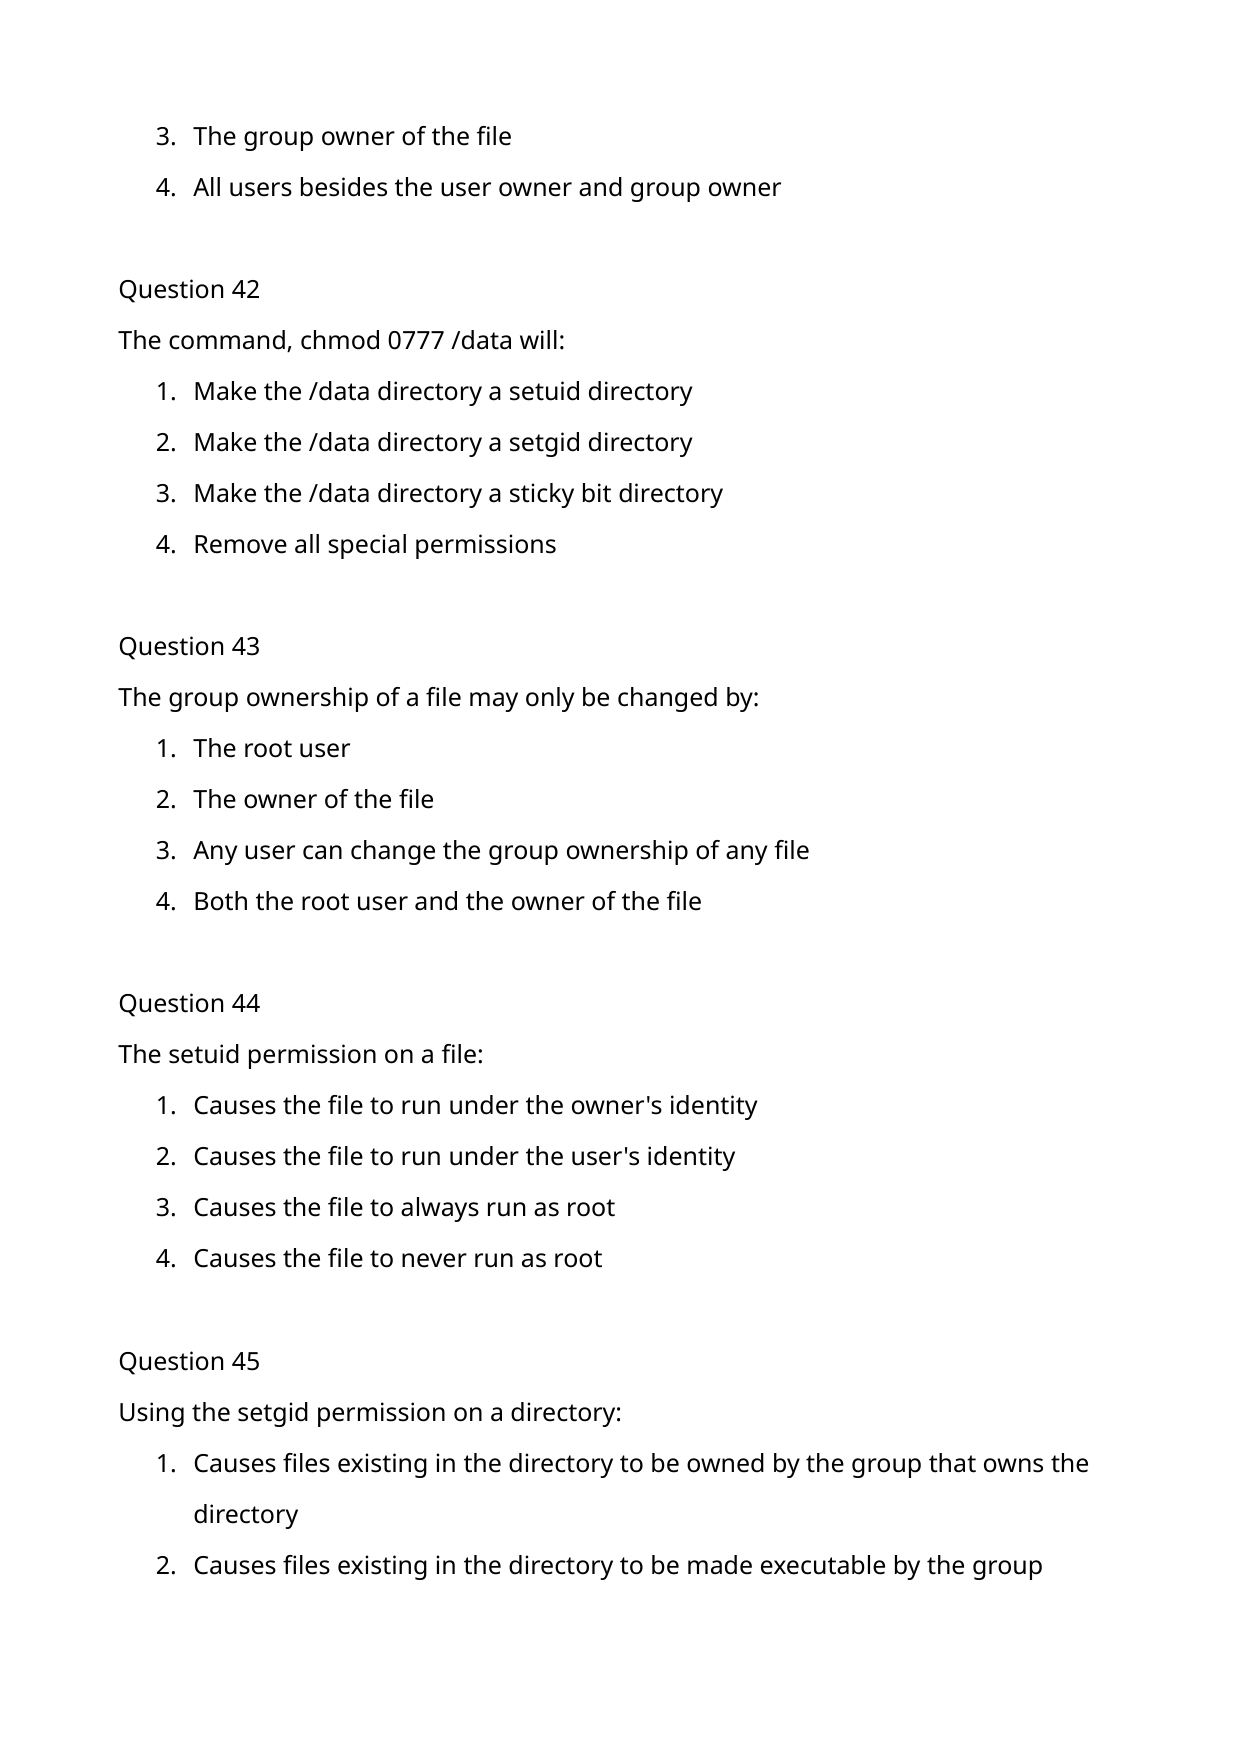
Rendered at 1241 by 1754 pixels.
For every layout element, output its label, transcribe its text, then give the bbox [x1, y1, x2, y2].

text The group ownership of a file may only be changed by: [118, 679, 1122, 714]
text Question 44 [118, 986, 1122, 1020]
text Using the setgid permission on a directory: [118, 1394, 1122, 1428]
list The root user [156, 731, 1122, 765]
list Causes the file to always run as root [156, 1190, 1122, 1224]
list Causes the file to run under the owner's identity [156, 1088, 1122, 1122]
list Make the /data directory a setuid directory [156, 373, 1122, 407]
list Remove all special permissions [156, 526, 1122, 561]
list Causes the file to never run as root [156, 1241, 1122, 1275]
text Question 43 [118, 628, 1122, 663]
text The command, chmod 0777 /data will: [118, 322, 1122, 356]
list The owner of the file [156, 782, 1122, 816]
text Question 45 [118, 1343, 1122, 1377]
list Make the /data directory a setgid directory [156, 424, 1122, 458]
list The group owner of the file [156, 118, 1122, 152]
text The setuid permission on a file: [118, 1037, 1122, 1071]
list Make the /data directory a sticky bit directory [156, 475, 1122, 509]
list Causes files existing in the directory to be owned by the group that owns the directory [156, 1445, 1122, 1530]
list All users besides the user owner and group owner [156, 169, 1122, 203]
text Question 42 [118, 271, 1122, 305]
list Both the root user and the owner of the file [156, 884, 1122, 918]
list Causes files existing in the directory to be made executable by the group [156, 1547, 1122, 1581]
list Causes the file to run under the user's identity [156, 1139, 1122, 1173]
list Any user can change the group ownership of any file [156, 833, 1122, 867]
